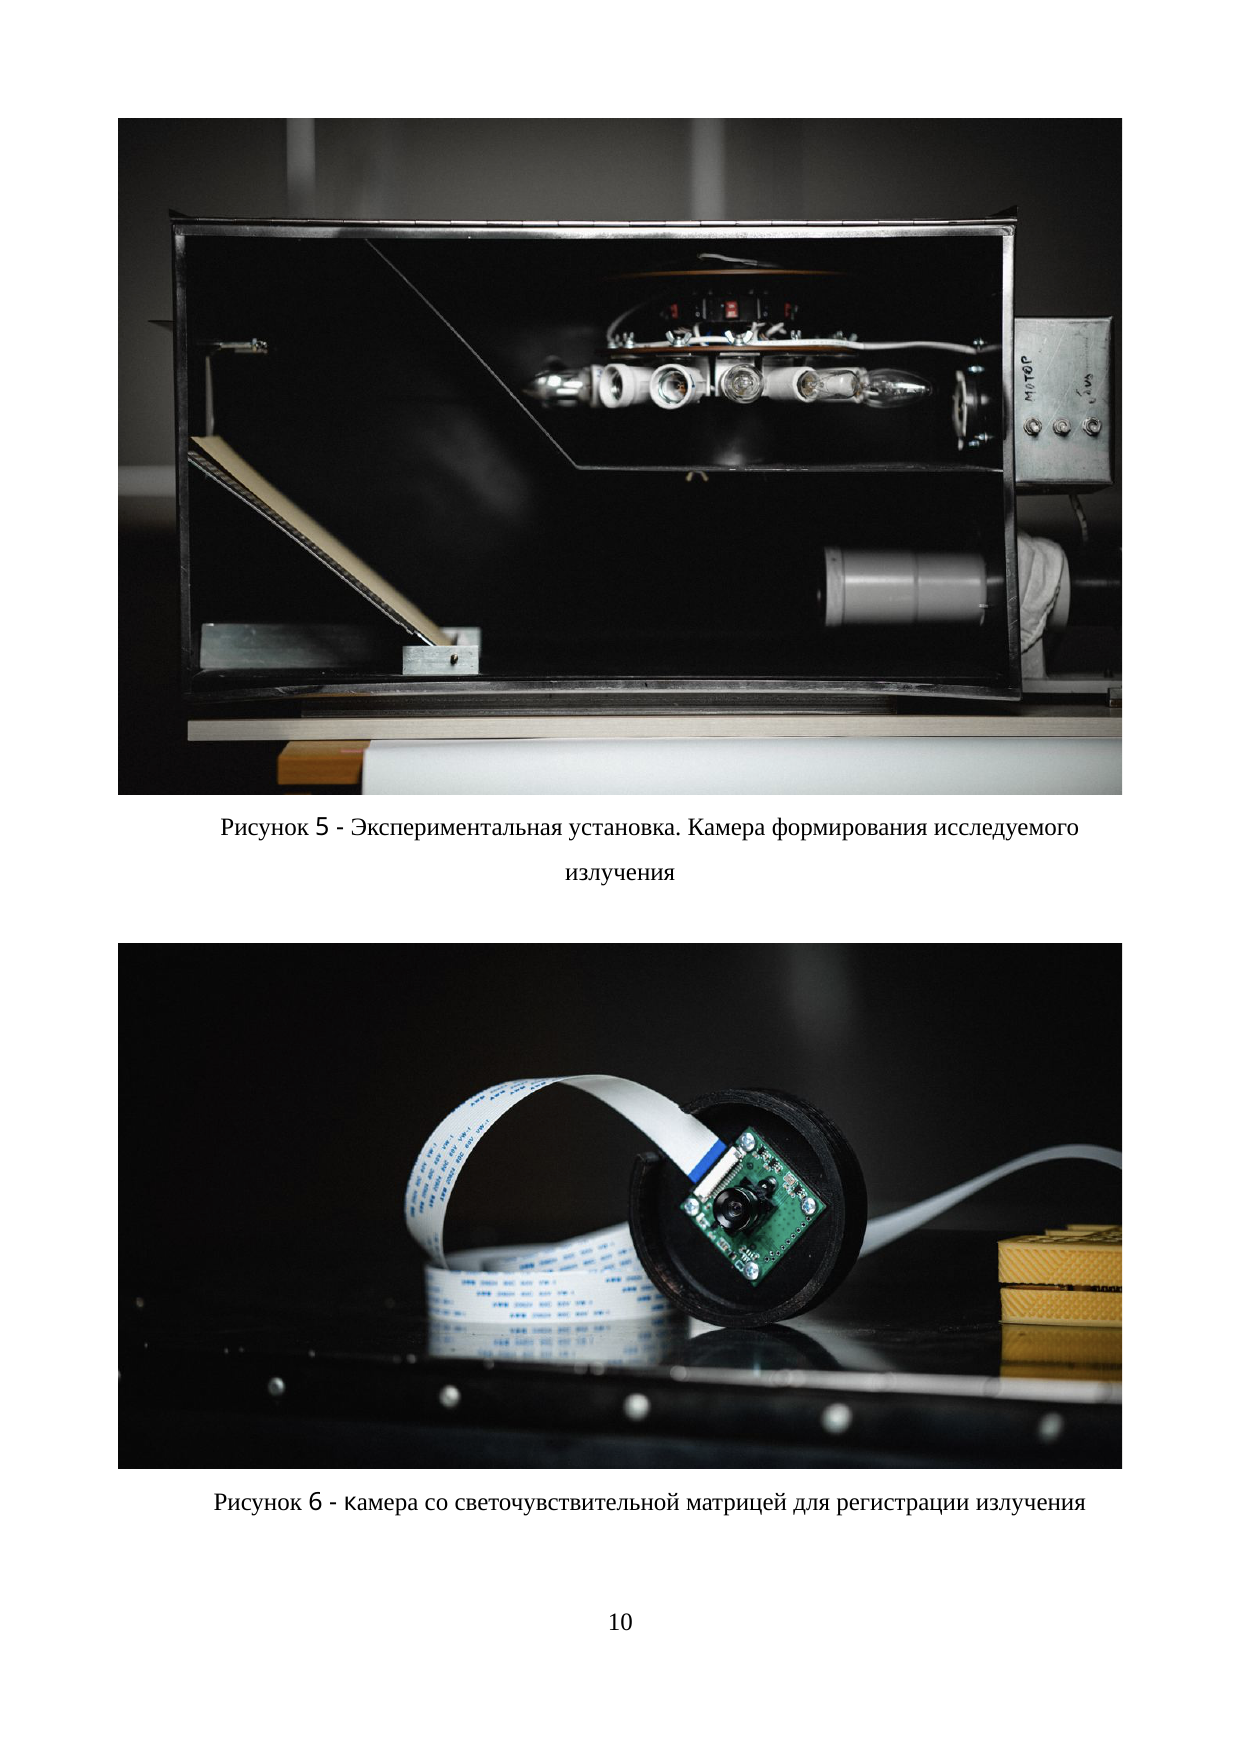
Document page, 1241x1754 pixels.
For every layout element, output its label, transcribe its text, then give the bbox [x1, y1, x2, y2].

picture [118, 118, 1123, 795]
picture [118, 943, 1123, 1469]
text Рисунок 6 - камера со светочувствительной матрицей для регистрации излучения [118, 1469, 1122, 1517]
text Рисунок 5 - Экспериментальная установка. Камера формирования исследуемого излучения [118, 795, 1122, 886]
